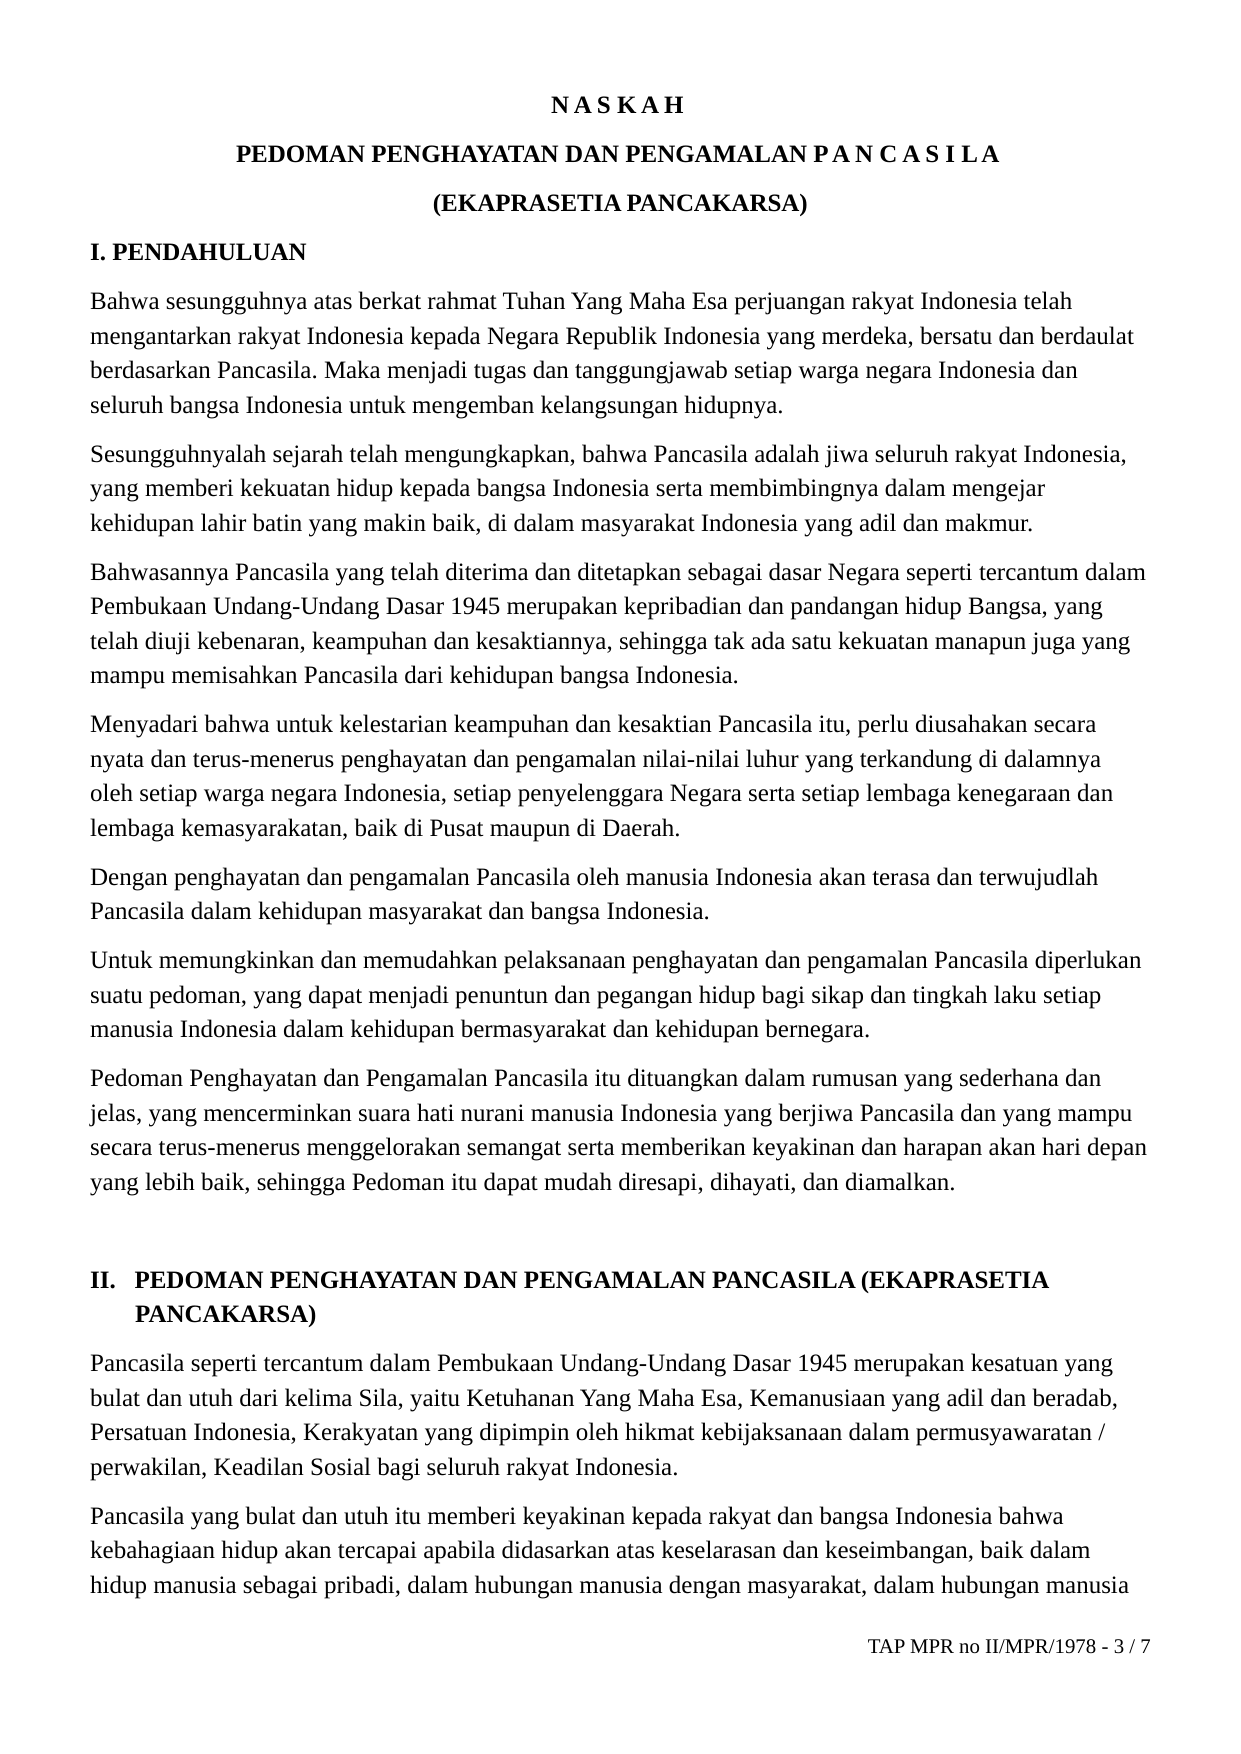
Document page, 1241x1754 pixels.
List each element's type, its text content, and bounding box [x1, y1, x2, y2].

text (EKAPRASETIA PANCAKARSA) [90, 188, 1151, 217]
text Bahwasannya Pancasila yang telah diterima dan ditetapkan sebagai dasar Negara seperti tercantum dalam Pembukaan Undang-Undang Dasar 1945 merupakan kepribadian dan pandangan hidup Bangsa, yang telah diuji kebenaran, keampuhan dan kesaktiannya, sehingga tak ada satu kekuatan manapun juga yang mampu memisahkan Pancasila dari kehidupan bangsa Indonesia. [90, 557, 1151, 689]
text Pedoman Penghayatan dan Pengamalan Pancasila itu dituangkan dalam rumusan yang sederhana dan jelas, yang mencerminkan suara hati nurani manusia Indonesia yang berjiwa Pancasila dan yang mampu secara terus-menerus menggelorakan semangat serta memberikan keyakinan dan harapan akan hari depan yang lebih baik, sehingga Pedoman itu dapat mudah diresapi, dihayati, dan diamalkan. [90, 1063, 1151, 1196]
text Dengan penghayatan dan pengamalan Pancasila oleh manusia Indonesia akan terasa dan terwujudlah Pancasila dalam kehidupan masyarakat dan bangsa Indonesia. [90, 862, 1151, 925]
text PEDOMAN PENGHAYATAN DAN PENGAMALAN P A N C A S I L A [90, 139, 1151, 168]
text Untuk memungkinkan dan memudahkan pelaksanaan penghayatan dan pengamalan Pancasila diperlukan suatu pedoman, yang dapat menjadi penuntun dan pegangan hidup bagi sikap dan tingkah laku setiap manusia Indonesia dalam kehidupan bermasyarakat dan kehidupan bernegara. [90, 945, 1151, 1043]
text I. PENDAHULUAN [90, 237, 1151, 266]
text Pancasila yang bulat dan utuh itu memberi keyakinan kepada rakyat dan bangsa Indonesia bahwa kebahagiaan hidup akan tercapai apabila didasarkan atas keselarasan dan keseimbangan, baik dalam hidup manusia sebagai pribadi, dalam hubungan manusia dengan masyarakat, dalam hubungan manusia [90, 1501, 1151, 1599]
text Bahwa sesungguhnya atas berkat rahmat Tuhan Yang Maha Esa perjuangan rakyat Indonesia telah mengantarkan rakyat Indonesia kepada Negara Republik Indonesia yang merdeka, bersatu dan berdaulat berdasarkan Pancasila. Maka menjadi tugas dan tanggungjawab setiap warga negara Indonesia dan seluruh bangsa Indonesia untuk mengemban kelangsungan hidupnya. [90, 286, 1151, 418]
text Sesungguhnyalah sejarah telah mengungkapkan, bahwa Pancasila adalah jiwa seluruh rakyat Indonesia, yang memberi kekuatan hidup kepada bangsa Indonesia serta membimbingnya dalam mengejar kehidupan lahir batin yang makin baik, di dalam masyarakat Indonesia yang adil dan makmur. [90, 439, 1151, 536]
text N A S K A H [90, 90, 1151, 119]
text Pancasila seperti tercantum dalam Pembukaan Undang-Undang Dasar 1945 merupakan kesatuan yang bulat dan utuh dari kelima Sila, yaitu Ketuhanan Yang Maha Esa, Kemanusiaan yang adil dan beradab, Persatuan Indonesia, Kerakyatan yang dipimpin oleh hikmat kebijaksanaan dalam permusyawaratan / perwakilan, Keadilan Sosial bagi seluruh rakyat Indonesia. [90, 1348, 1151, 1481]
text Menyadari bahwa untuk kelestarian keampuhan dan kesaktian Pancasila itu, perlu diusahakan secara nyata dan terus-menerus penghayatan dan pengamalan nilai-nilai luhur yang terkandung di dalamnya oleh setiap warga negara Indonesia, setiap penyelenggara Negara serta setiap lembaga kenegaraan dan lembaga kemasyarakatan, baik di Pusat maupun di Daerah. [90, 709, 1151, 841]
text II. PEDOMAN PENGHAYATAN DAN PENGAMALAN PANCASILA (EKAPRASETIA PANCAKARSA) [90, 1265, 1151, 1328]
